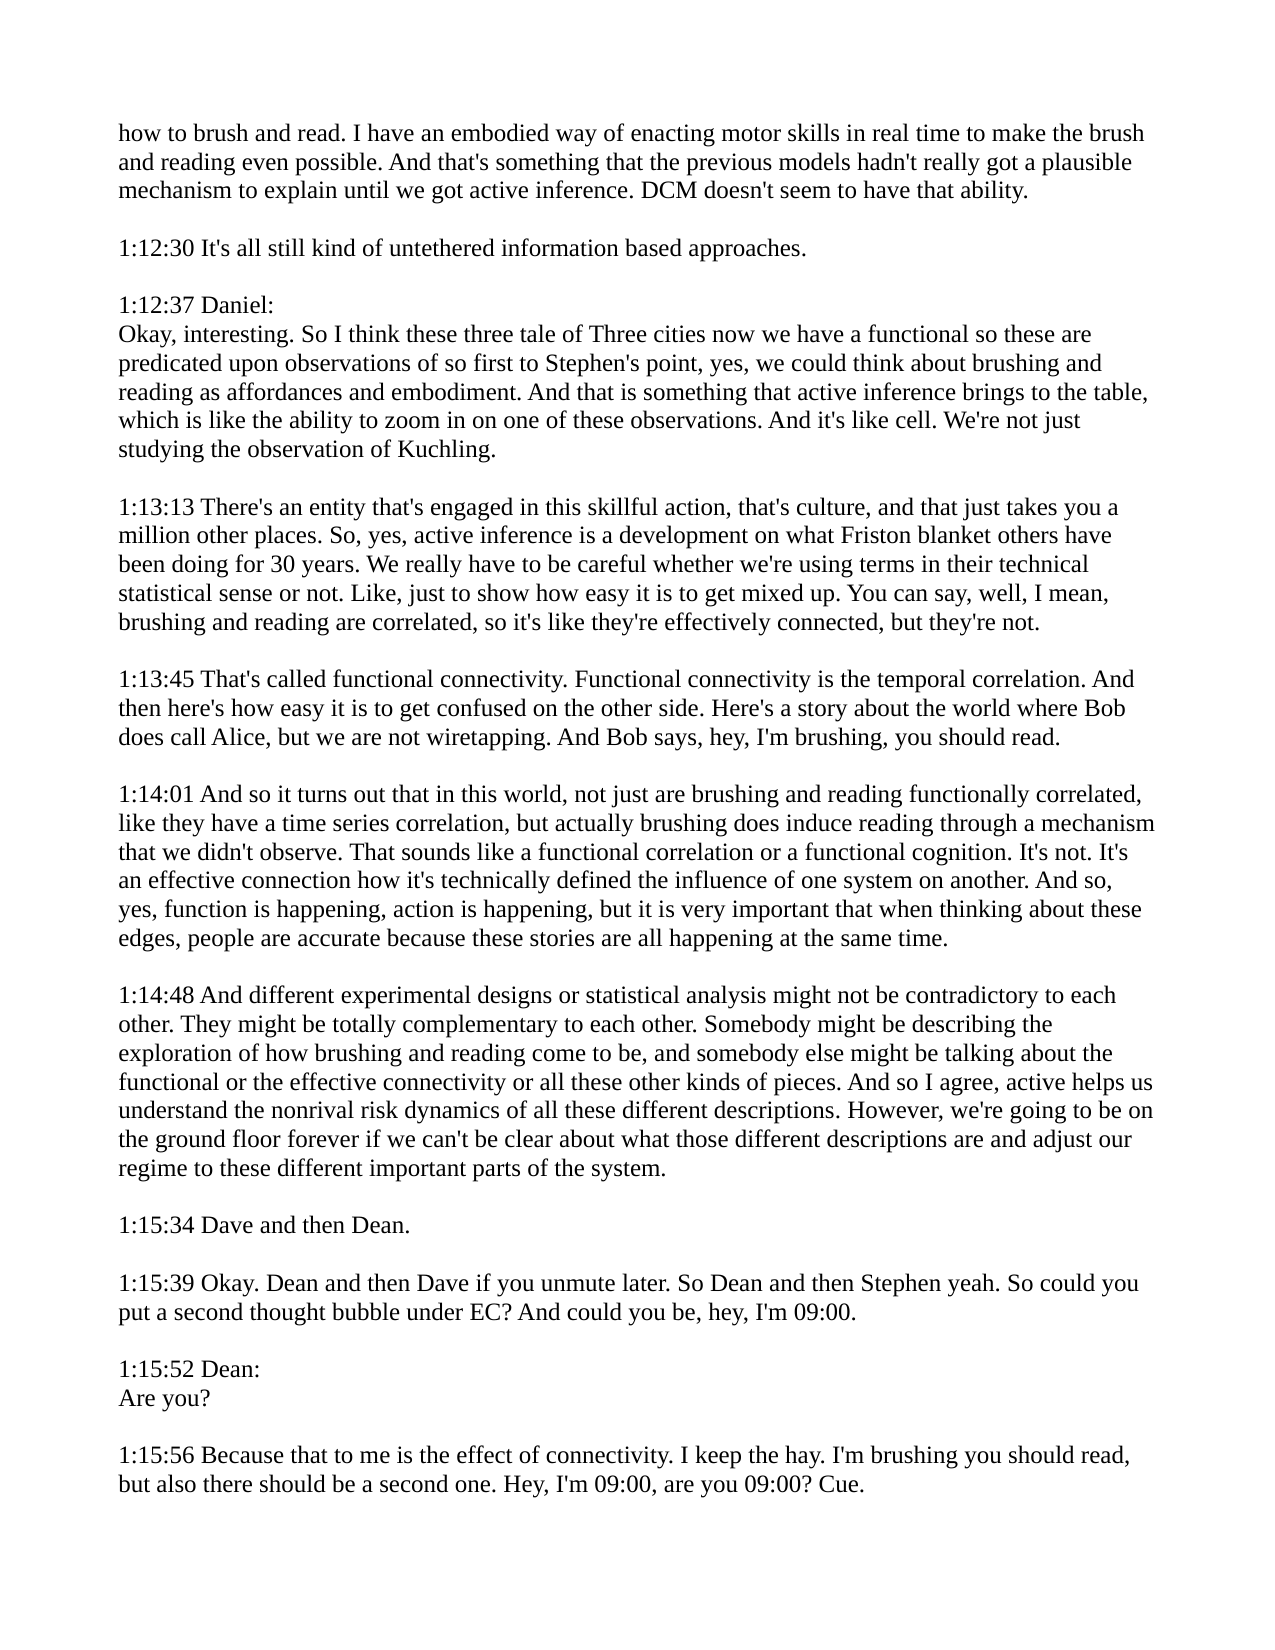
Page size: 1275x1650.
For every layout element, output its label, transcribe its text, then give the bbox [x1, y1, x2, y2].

text how to brush and read. I have an embodied way of enacting motor skills in real time to make the brush and reading even possible. And that's something that the previous models hadn't really got a plausible mechanism to explain until we got active inference. DCM doesn't seem to have that ability. 1:12:30 It's all still kind of untethered information based approaches. 1:12:37 Daniel: Okay, interesting. So I think these three tale of Three cities now we have a functional so these are predicated upon observations of so first to Stephen's point, yes, we could think about brushing and reading as affordances and embodiment. And that is something that active inference brings to the table, which is like the ability to zoom in on one of these observations. And it's like cell. We're not just studying the observation of Kuchling. 1:13:13 There's an entity that's engaged in this skillful action, that's culture, and that just takes you a million other places. So, yes, active inference is a development on what Friston blanket others have been doing for 30 years. We really have to be careful whether we're using terms in their technical statistical sense or not. Like, just to show how easy it is to get mixed up. You can say, well, I mean, brushing and reading are correlated, so it's like they're effectively connected, but they're not. 1:13:45 That's called functional connectivity. Functional connectivity is the temporal correlation. And then here's how easy it is to get confused on the other side. Here's a story about the world where Bob does call Alice, but we are not wiretapping. And Bob says, hey, I'm brushing, you should read. 1:14:01 And so it turns out that in this world, not just are brushing and reading functionally correlated, like they have a time series correlation, but actually brushing does induce reading through a mechanism that we didn't observe. That sounds like a functional correlation or a functional cognition. It's not. It's an effective connection how it's technically defined the influence of one system on another. And so, yes, function is happening, action is happening, but it is very important that when thinking about these edges, people are accurate because these stories are all happening at the same time. 1:14:48 And different experimental designs or statistical analysis might not be contradictory to each other. They might be totally complementary to each other. Somebody might be describing the exploration of how brushing and reading come to be, and somebody else might be talking about the functional or the effective connectivity or all these other kinds of pieces. And so I agree, active helps us understand the nonrival risk dynamics of all these different descriptions. However, we're going to be on the ground floor forever if we can't be clear about what those different descriptions are and adjust our regime to these different important parts of the system. 1:15:34 Dave and then Dean. 1:15:39 Okay. Dean and then Dave if you unmute later. So Dean and then Stephen yeah. So could you put a second thought bubble under EC? And could you be, hey, I'm 09:00. 1:15:52 Dean: Are you? 1:15:56 Because that to me is the effect of connectivity. I keep the hay. I'm brushing you should read, but also there should be a second one. Hey, I'm 09:00, are you 09:00? Cue. [118, 118, 1157, 1527]
